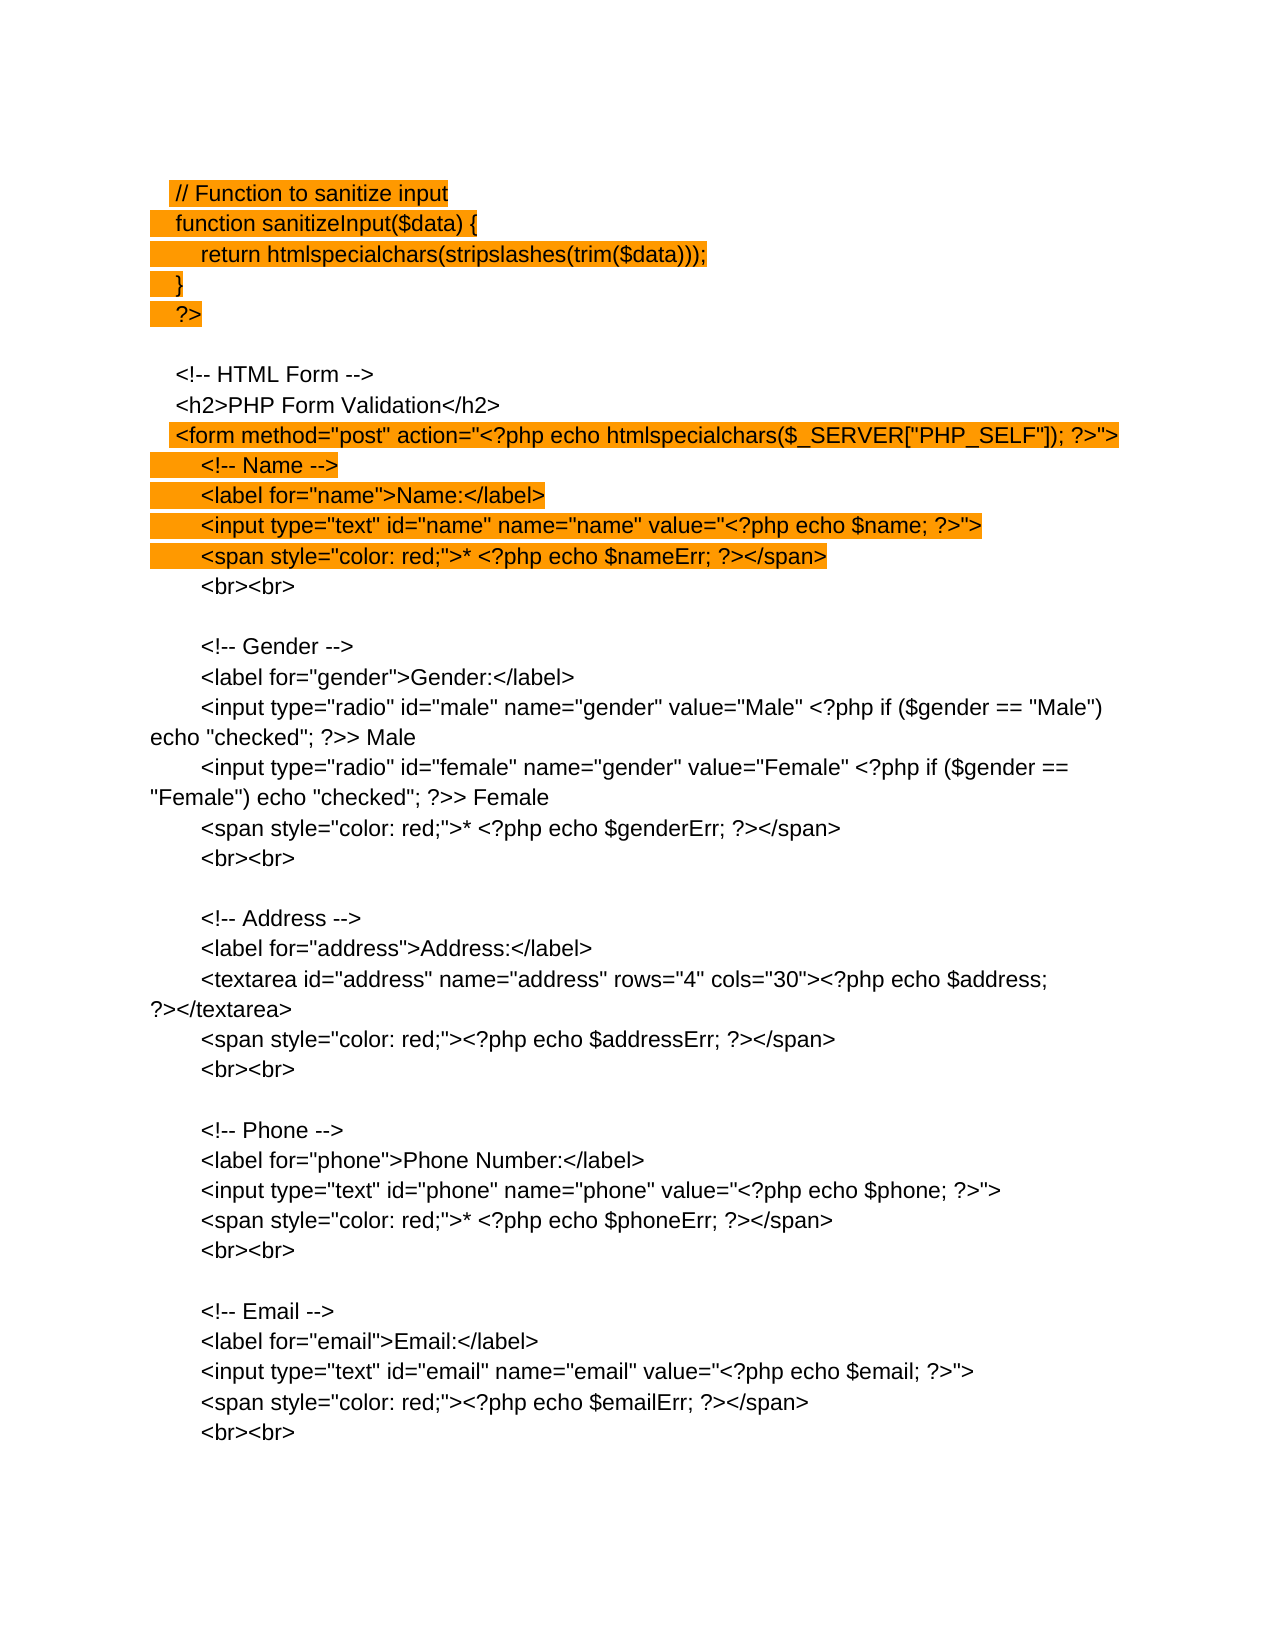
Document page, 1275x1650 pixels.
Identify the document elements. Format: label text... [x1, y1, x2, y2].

text function sanitizeInput($data) { [150, 210, 1125, 237]
text // Function to sanitize input [150, 180, 1125, 207]
text <span style="color: red;"><?php echo $emailErr; ?></span> [150, 1388, 1125, 1415]
text <span style="color: red;">* <?php echo $nameErr; ?></span> [150, 543, 1125, 569]
text <!-- Email --> [150, 1298, 1125, 1324]
text <!-- Name --> [150, 452, 1125, 478]
text <h2>PHP Form Validation</h2> [150, 392, 1125, 418]
text <span style="color: red;"><?php echo $addressErr; ?></span> [150, 1026, 1125, 1052]
text <input type="text" id="phone" name="phone" value="<?php echo $phone; ?>"> [150, 1177, 1125, 1203]
text ?> [150, 301, 1125, 327]
text <!-- Gender --> [150, 633, 1125, 660]
text <label for="phone">Phone Number:</label> [150, 1147, 1125, 1173]
text <input type="radio" id="female" name="gender" value="Female" <?php if ($gender == "Female") echo "checked"; ?>> Female [150, 754, 1125, 811]
text <br><br> [150, 573, 1125, 599]
text <input type="text" id="name" name="name" value="<?php echo $name; ?>"> [150, 512, 1125, 539]
text <input type="text" id="email" name="email" value="<?php echo $email; ?>"> [150, 1358, 1125, 1385]
text <input type="radio" id="male" name="gender" value="Male" <?php if ($gender == "Male") echo "checked"; ?>> Male [150, 694, 1125, 750]
text return htmlspecialchars(stripslashes(trim($data))); [150, 241, 1125, 267]
text <label for="address">Address:</label> [150, 935, 1125, 962]
text <!-- HTML Form --> [150, 361, 1125, 388]
text <br><br> [150, 1056, 1125, 1083]
text <!-- Phone --> [150, 1117, 1125, 1143]
text <label for="gender">Gender:</label> [150, 663, 1125, 690]
text <br><br> [150, 1237, 1125, 1264]
text <span style="color: red;">* <?php echo $phoneErr; ?></span> [150, 1207, 1125, 1234]
text <span style="color: red;">* <?php echo $genderErr; ?></span> [150, 814, 1125, 841]
text <form method="post" action="<?php echo htmlspecialchars($_SERVER["PHP_SELF"]); ?>"> [150, 422, 1125, 448]
text <br><br> [150, 845, 1125, 871]
text <!-- Address --> [150, 905, 1125, 932]
text <label for="email">Email:</label> [150, 1328, 1125, 1354]
text } [150, 271, 1125, 297]
text <textarea id="address" name="address" rows="4" cols="30"><?php echo $address; ?></textarea> [150, 966, 1125, 1022]
text <label for="name">Name:</label> [150, 482, 1125, 509]
text <br><br> [150, 1419, 1125, 1445]
